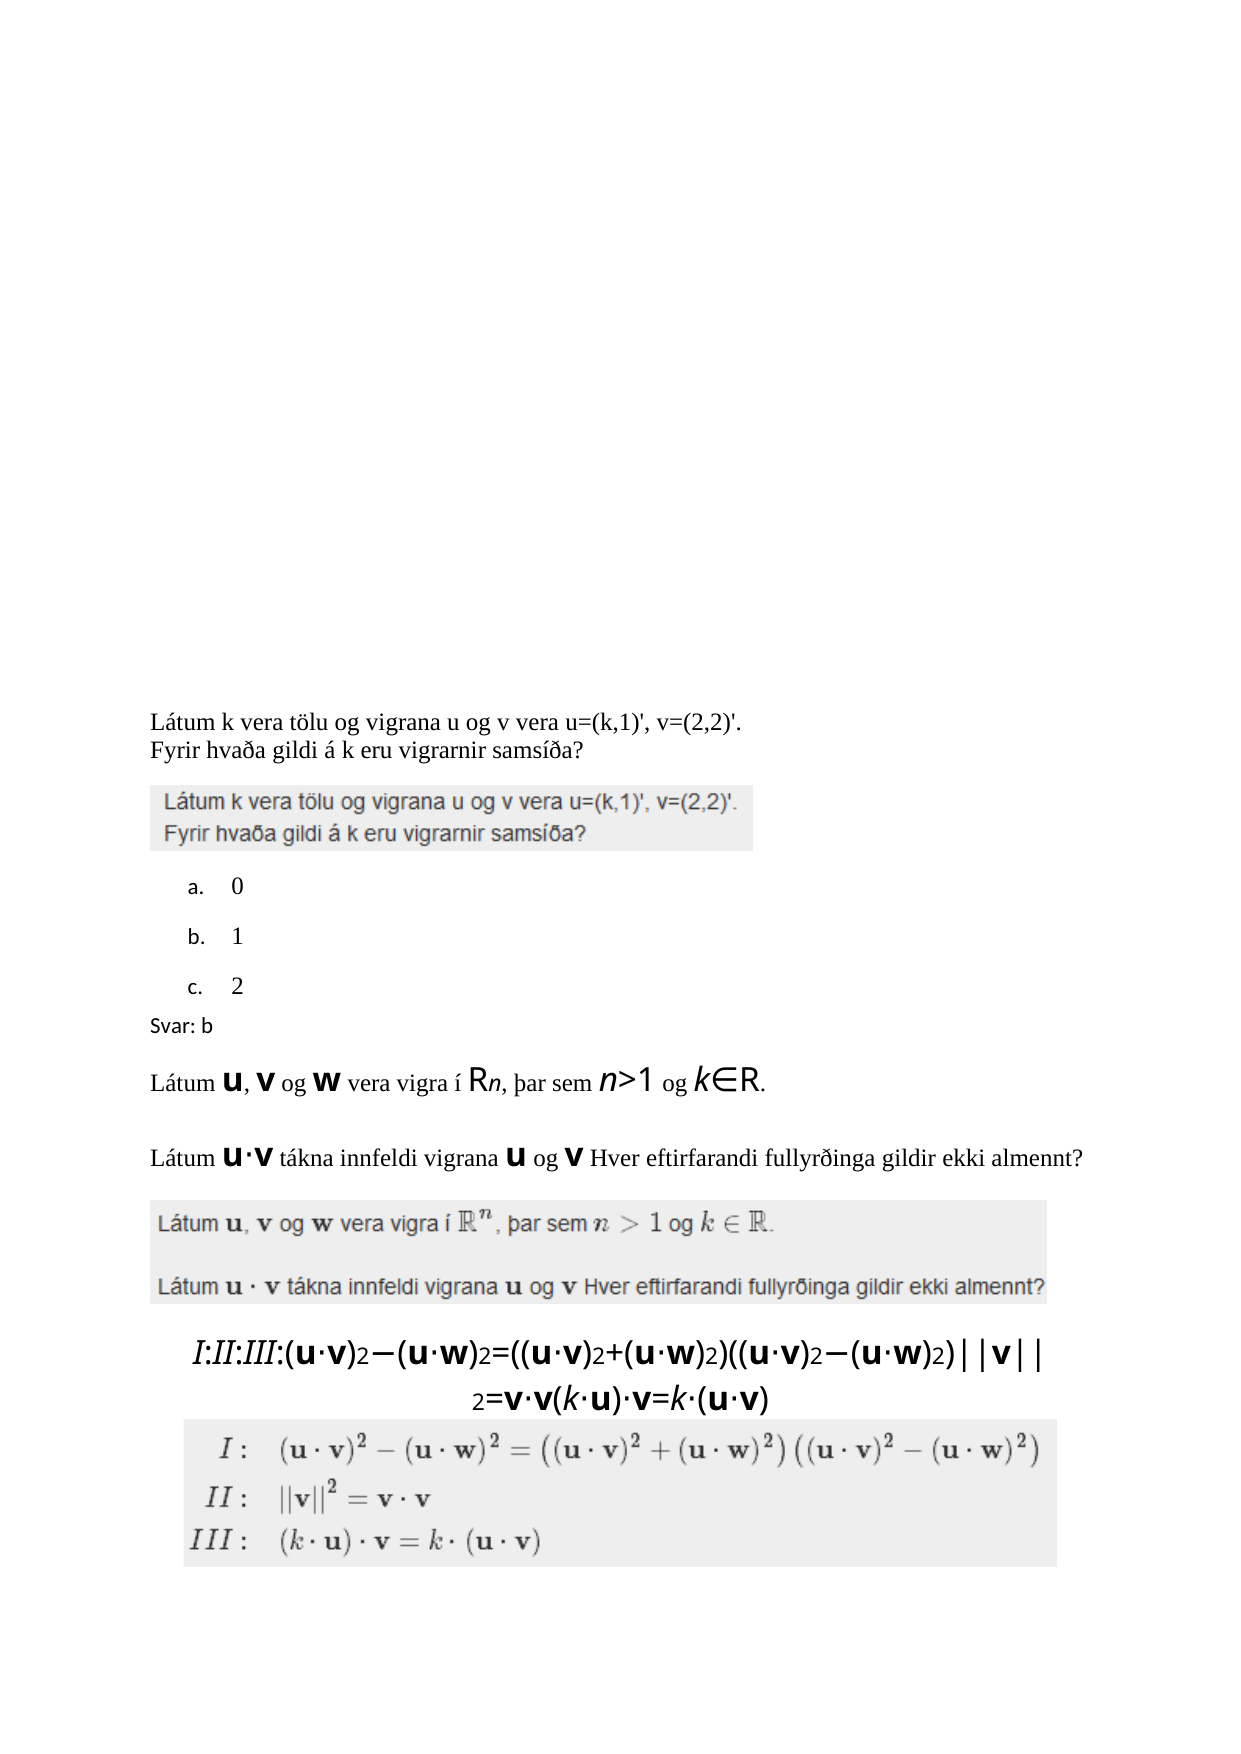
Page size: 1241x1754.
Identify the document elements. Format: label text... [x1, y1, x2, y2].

text I:II:III:(u⋅v)2−(u⋅w)2=((u⋅v)2+(u⋅w)2)((u⋅v)2−(u⋅w)2)||v||2=v⋅v(k⋅u)⋅v=k⋅(u⋅v) [150, 1329, 1090, 1420]
list 2 [187, 971, 1090, 1000]
text Svar: b [150, 1011, 1090, 1039]
text Látum k vera tölu og vigrana u og v vera u=(k,1)', v=(2,2)'. Fyrir hvaða gildi á k eru vigrarnir samsíða? [150, 707, 1090, 764]
text Látum u, v og w vera vigra í Rn, þar sem n>1 og k∈R. Látum u⋅v tákna innfeldi vigrana u og v Hver eftirfarandi fullyrðinga gildir ekki almennt? [150, 1056, 1090, 1176]
list 1 [187, 921, 1090, 950]
list 0 [187, 871, 1090, 901]
